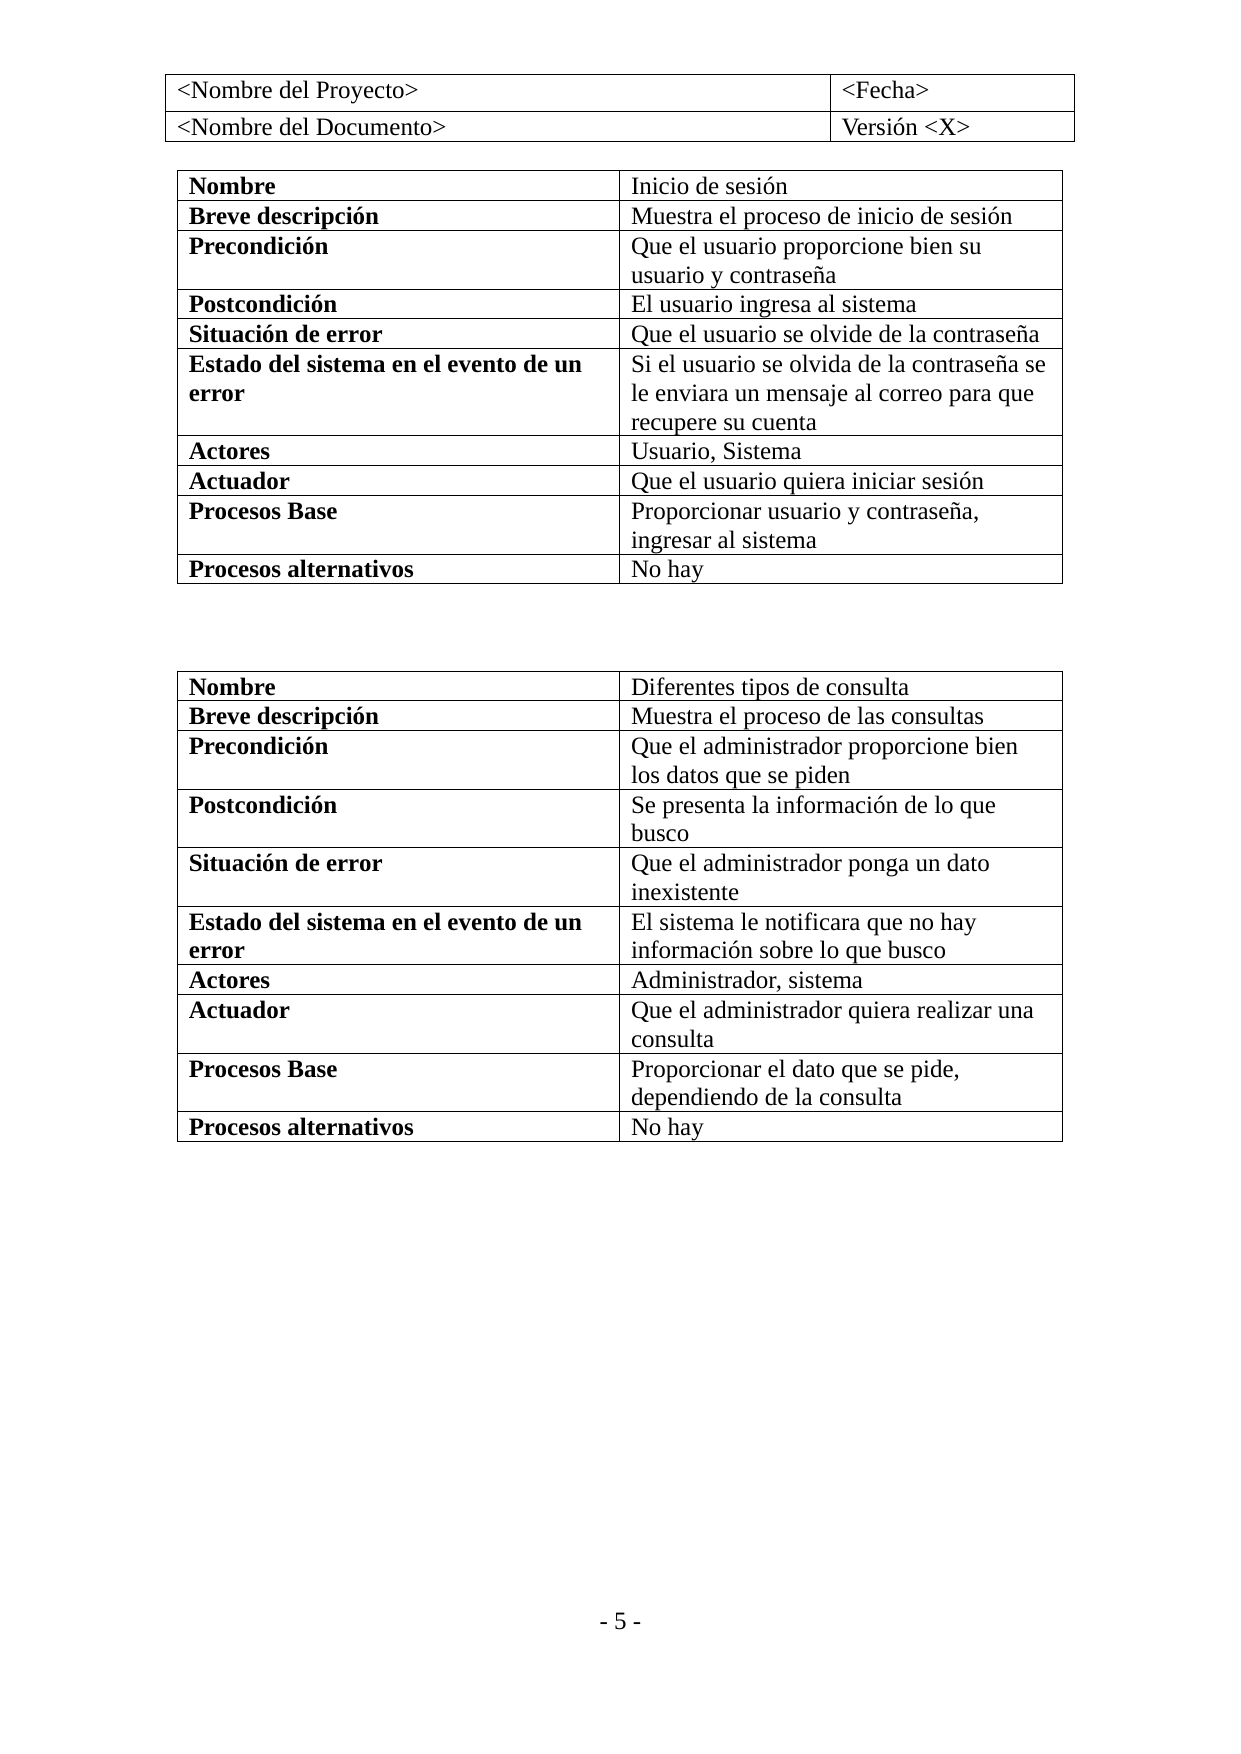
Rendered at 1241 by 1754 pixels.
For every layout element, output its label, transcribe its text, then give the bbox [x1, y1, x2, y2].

table_cell El sistema le notificara que no hay información sobre lo que busco [620, 907, 1062, 964]
table_cell Postcondición [178, 790, 619, 847]
table_cell Situación de error [178, 848, 619, 906]
table_cell Actores [178, 965, 619, 994]
table_cell Que el usuario proporcione bien su usuario y contraseña [620, 231, 1062, 288]
table_cell Actuador [178, 466, 619, 495]
table_cell No hay [620, 555, 1062, 583]
table_header Diferentes tipos de consulta [620, 672, 1062, 700]
table_cell Precondición [178, 231, 619, 288]
table_header Nombre [178, 171, 619, 200]
table_header Nombre [178, 672, 619, 700]
table_cell Estado del sistema en el evento de un error [178, 349, 619, 435]
table_cell Usuario, Sistema [620, 436, 1062, 465]
table_header Inicio de sesión [620, 171, 1062, 200]
table_cell Procesos Base [178, 1054, 619, 1111]
table_cell Situación de error [178, 319, 619, 348]
table_cell Proporcionar el dato que se pide, dependiendo de la consulta [620, 1054, 1062, 1111]
table_cell Precondición [178, 731, 619, 789]
table_cell Se presenta la información de lo que busco [620, 790, 1062, 847]
table_cell Si el usuario se olvida de la contraseña se le enviara un mensaje al correo para que recupere su cuenta [620, 349, 1062, 435]
table_cell Estado del sistema en el evento de un error [178, 907, 619, 964]
table_cell Que el administrador ponga un dato inexistente [620, 848, 1062, 906]
table_cell Breve descripción [178, 701, 619, 730]
table_cell El usuario ingresa al sistema [620, 290, 1062, 318]
table_cell Actores [178, 436, 619, 465]
table_cell Procesos alternativos [178, 1112, 619, 1141]
table_cell Administrador, sistema [620, 965, 1062, 994]
table_cell Procesos Base [178, 496, 619, 553]
table_cell Proporcionar usuario y contraseña, ingresar al sistema [620, 496, 1062, 553]
table_cell Actuador [178, 995, 619, 1053]
table_cell Postcondición [178, 290, 619, 318]
table_cell Que el usuario se olvide de la contraseña [620, 319, 1062, 348]
table_cell Que el administrador proporcione bien los datos que se piden [620, 731, 1062, 789]
table_cell Muestra el proceso de las consultas [620, 701, 1062, 730]
table_cell Breve descripción [178, 201, 619, 230]
table_cell No hay [620, 1112, 1062, 1141]
table_cell Procesos alternativos [178, 555, 619, 583]
table_cell Que el usuario quiera iniciar sesión [620, 466, 1062, 495]
table_cell Muestra el proceso de inicio de sesión [620, 201, 1062, 230]
table_cell Que el administrador quiera realizar una consulta [620, 995, 1062, 1053]
